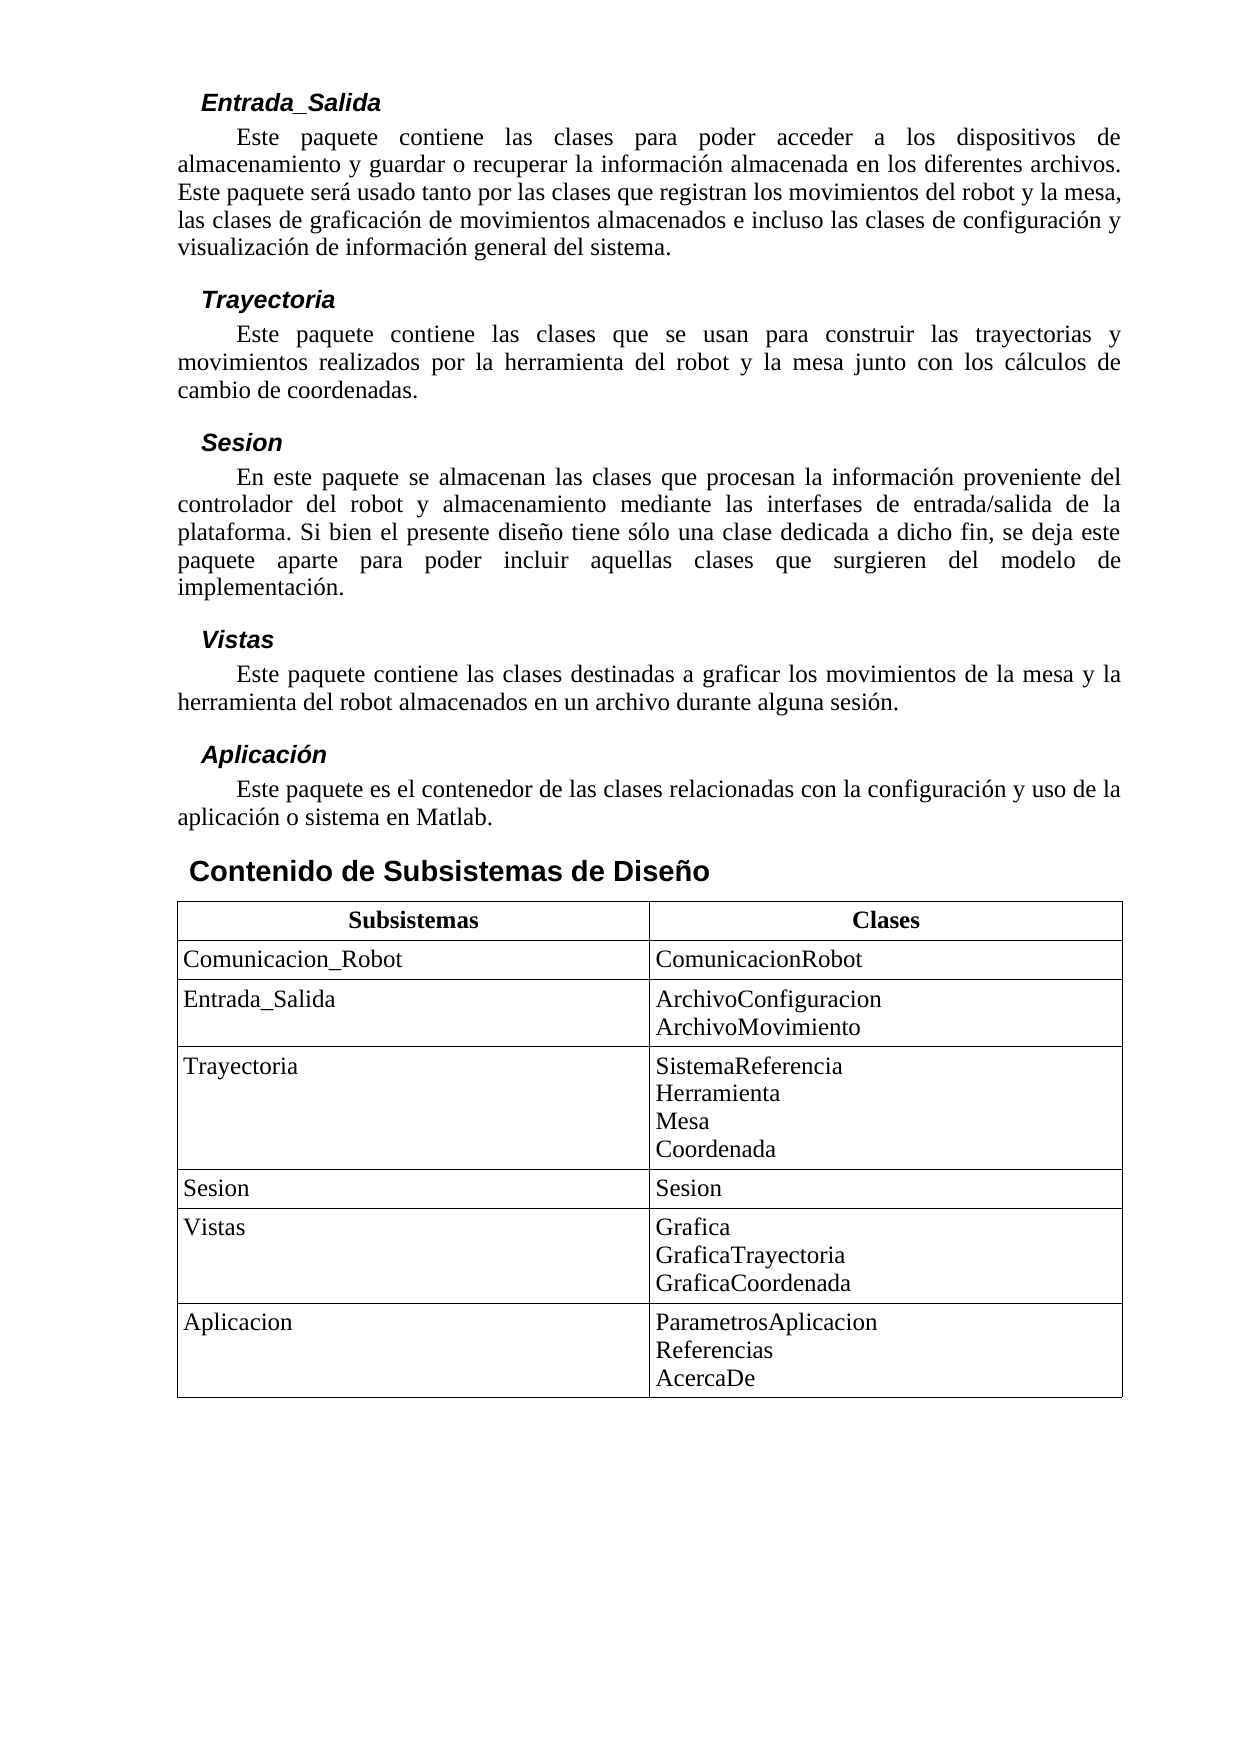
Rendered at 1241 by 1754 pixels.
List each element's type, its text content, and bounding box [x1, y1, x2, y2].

text En este paquete se almacenan las clases que procesan la información proveniente del controlador del robot y almacenamiento mediante las interfases de entrada/salida de la plataforma. Si bien el presente diseño tiene sólo una clase dedicada a dicho fin, se deja este paquete aparte para poder incluir aquellas clases que surgieren del modelo de implementación. [177, 463, 1122, 601]
subtitle Vistas [177, 626, 1122, 654]
subtitle Trayectoria [177, 286, 1122, 314]
table_cell Trayectoria [178, 1047, 649, 1168]
subtitle Sesion [177, 428, 1122, 456]
table_cell ArchivoConfiguracion ArchivoMovimiento [650, 980, 1122, 1046]
table_cell Aplicacion [178, 1304, 649, 1397]
table_cell ComunicacionRobot [650, 941, 1122, 979]
table_cell Sesion [178, 1170, 649, 1208]
subtitle Contenido de Subsistemas de Diseño [177, 855, 1122, 888]
table_cell SistemaReferencia Herramienta Mesa Coordenada [650, 1047, 1122, 1168]
table_cell Vistas [178, 1209, 649, 1302]
subtitle Aplicación [177, 741, 1122, 769]
text Este paquete contiene las clases para poder acceder a los dispositivos de almacenamiento y guardar o recuperar la información almacenada en los diferentes archivos. Este paquete será usado tanto por las clases que registran los movimientos del robot y la mesa, las clases de graficación de movimientos almacenados e incluso las clases de configuración y visualización de información general del sistema. [177, 123, 1122, 261]
table_cell ParametrosAplicacion Referencias AcercaDe [650, 1304, 1122, 1397]
table_cell Grafica GraficaTrayectoria GraficaCoordenada [650, 1209, 1122, 1302]
table_header Subsistemas [178, 902, 649, 940]
text Este paquete es el contenedor de las clases relacionadas con la configuración y uso de la aplicación o sistema en Matlab. [177, 775, 1122, 830]
table_header Clases [650, 902, 1122, 940]
text Este paquete contiene las clases que se usan para construir las trayectorias y movimientos realizados por la herramienta del robot y la mesa junto con los cálculos de cambio de coordenadas. [177, 320, 1122, 403]
table_cell Comunicacion_Robot [178, 941, 649, 979]
table_cell Sesion [650, 1170, 1122, 1208]
text Este paquete contiene las clases destinadas a graficar los movimientos de la mesa y la herramienta del robot almacenados en un archivo durante alguna sesión. [177, 660, 1122, 716]
subtitle Entrada_Salida [177, 88, 1122, 116]
table_cell Entrada_Salida [178, 980, 649, 1046]
